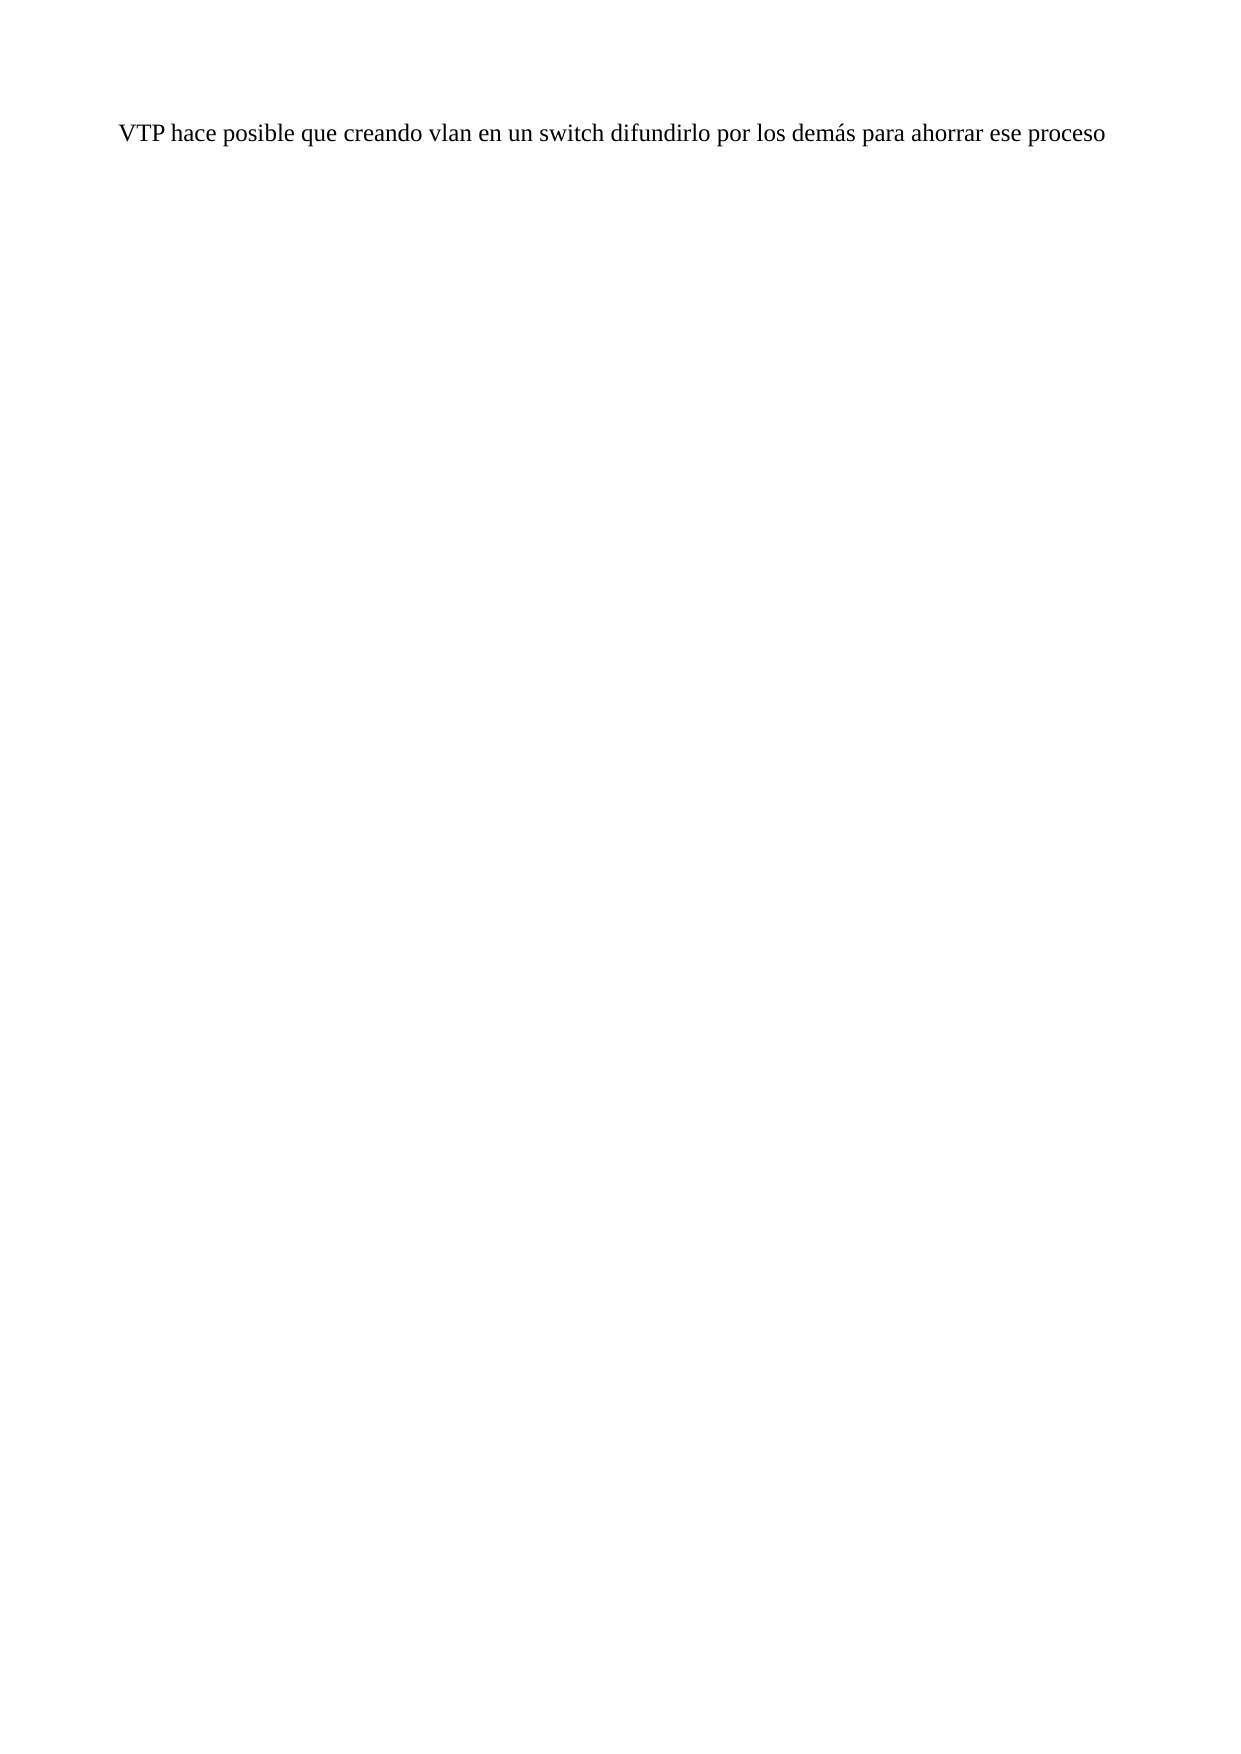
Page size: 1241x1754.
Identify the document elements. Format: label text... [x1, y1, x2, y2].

list configure terminal [162, 301, 1122, 332]
list switchport mode trunk [162, 914, 1122, 945]
text VTP hace posible que creando vlan en un switch difundirlo por los demás para ahorrar ese proceso [118, 118, 1122, 147]
list interface <interfaz_conexion_server> [162, 870, 1122, 902]
list switchport mode trunk [162, 517, 1122, 548]
list vtp mode server [162, 344, 1122, 376]
text client-sw: [118, 608, 1122, 642]
list vtp domain <dominio> [162, 387, 1122, 419]
list configure terminal [162, 697, 1122, 729]
list enable [162, 258, 1122, 289]
list enable [162, 654, 1122, 686]
list vtp password <contraseña> [162, 827, 1122, 858]
list vtp mode client [162, 741, 1122, 772]
list vtp password <contraseña> [162, 431, 1122, 462]
text Configurar VTP en un switch [118, 147, 1122, 212]
text server: [118, 212, 1122, 245]
list vtp domain <dominio> [162, 784, 1122, 815]
list interface range <rango_de_interfaces_con_sw_client> [162, 474, 1122, 505]
